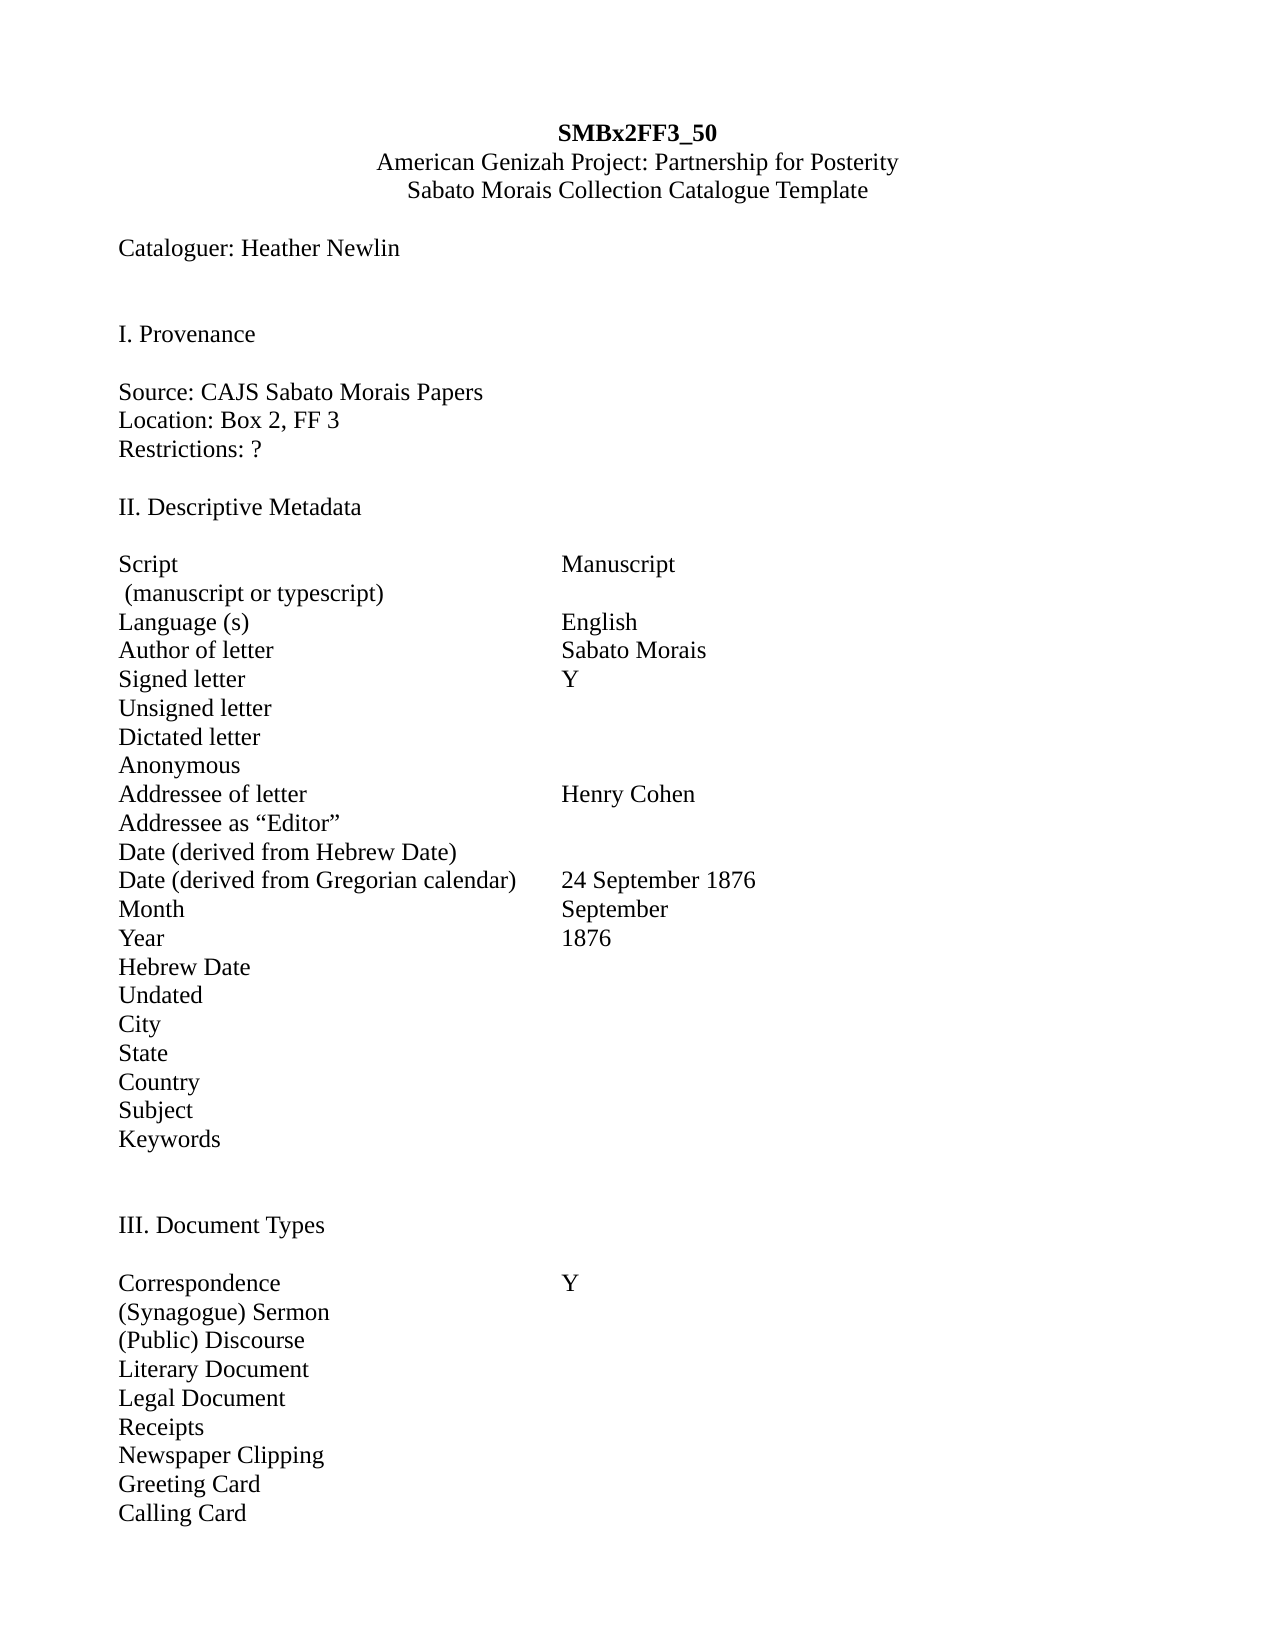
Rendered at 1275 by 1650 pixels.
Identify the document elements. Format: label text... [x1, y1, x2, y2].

text (Synagogue) Sermon [118, 1297, 1157, 1326]
text Subject [118, 1096, 1157, 1124]
text Greeting Card [118, 1469, 1157, 1498]
text Country [118, 1067, 1157, 1096]
text Date (derived from Hebrew Date) [118, 837, 1157, 866]
text Signed letter Y [118, 664, 1157, 693]
text (Public) Discourse [118, 1326, 1157, 1354]
text SMBx2FF3_50 [118, 118, 1157, 147]
text City [118, 1009, 1157, 1038]
text Date (derived from Gregorian calendar) 24 September 1876 [118, 866, 1157, 894]
text Anonymous [118, 751, 1157, 779]
text Author of letter Sabato Morais [118, 636, 1157, 664]
text Script Manuscript [118, 549, 1157, 578]
text Correspondence Y [118, 1268, 1157, 1297]
text Literary Document [118, 1354, 1157, 1383]
text Addressee as “Editor” [118, 808, 1157, 837]
text Receipts [118, 1412, 1157, 1441]
text Undated [118, 981, 1157, 1009]
text Unsigned letter [118, 693, 1157, 722]
text Year 1876 [118, 923, 1157, 952]
text American Genizah Project: Partnership for Posterity [118, 147, 1157, 176]
text Cataloguer: Heather Newlin [118, 233, 1157, 262]
text Location: Box 2, FF 3 [118, 406, 1157, 434]
text Keywords [118, 1124, 1157, 1153]
text Dictated letter [118, 722, 1157, 751]
text II. Descriptive Metadata [118, 492, 1157, 521]
text Legal Document [118, 1383, 1157, 1412]
text I. Provenance [118, 319, 1157, 348]
text Newspaper Clipping [118, 1441, 1157, 1469]
text Month September [118, 894, 1157, 923]
text Calling Card [118, 1498, 1157, 1527]
text Language (s) English [118, 607, 1157, 636]
text III. Document Types [118, 1211, 1157, 1239]
text Restrictions: ? [118, 434, 1157, 463]
text Addressee of letter Henry Cohen [118, 779, 1157, 808]
text (manuscript or typescript) [118, 578, 1157, 607]
text Sabato Morais Collection Catalogue Template [118, 176, 1157, 204]
text State [118, 1038, 1157, 1067]
text Hebrew Date [118, 952, 1157, 981]
text Source: CAJS Sabato Morais Papers [118, 377, 1157, 406]
